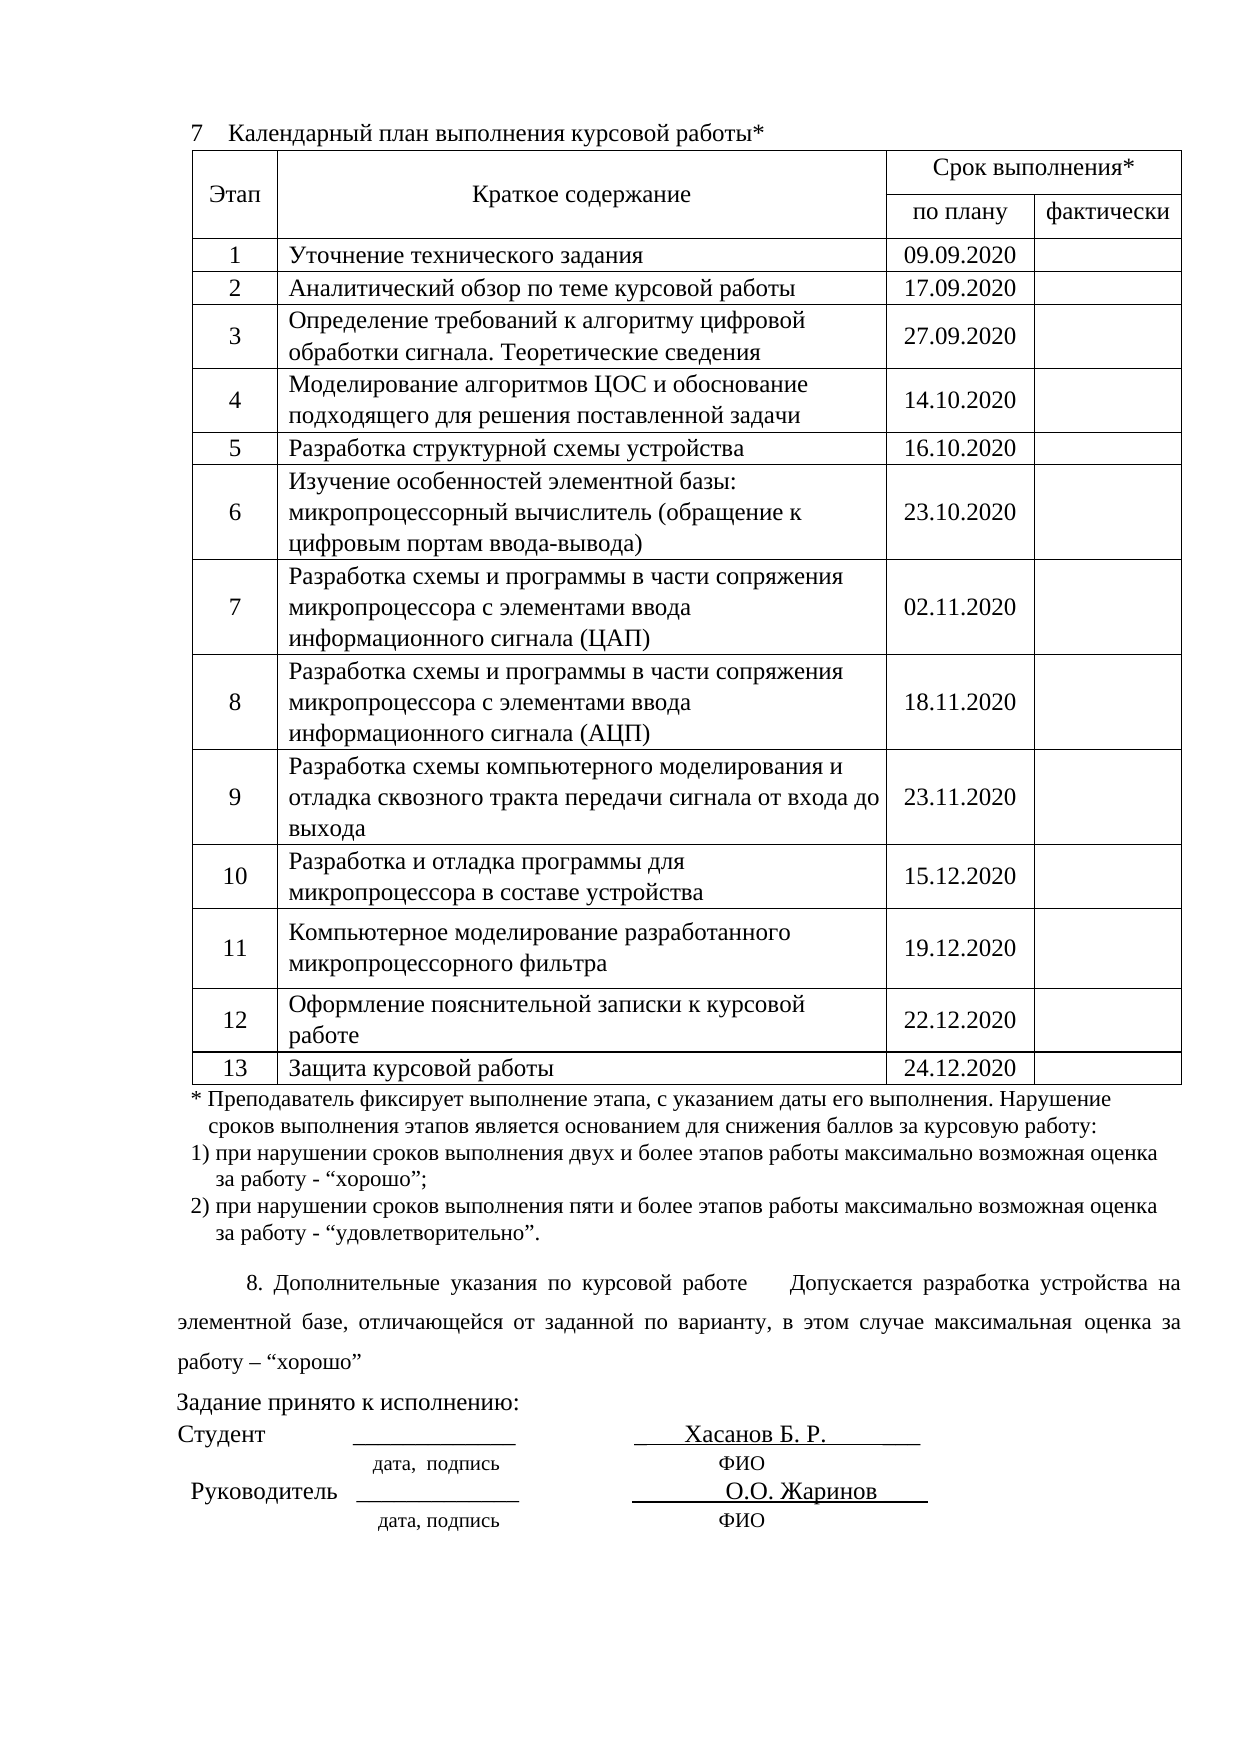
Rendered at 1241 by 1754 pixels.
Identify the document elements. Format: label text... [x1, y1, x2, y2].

table_cell 6 [193, 465, 277, 559]
table_cell фактически [1035, 195, 1181, 238]
table_cell 3 [193, 305, 277, 368]
table_cell 23.10.2020 [887, 465, 1034, 559]
table_cell [1035, 909, 1181, 988]
table_cell Разработка схемы компьютерного моделирования и отладка сквозного тракта передачи сигнала от входа до выхода [278, 750, 886, 844]
table_cell [1035, 239, 1181, 271]
table_cell [1035, 272, 1181, 304]
text Студент _____________ _ Хасанов Б. Р. ___ [177, 1419, 1181, 1448]
table_cell 7 [193, 560, 277, 654]
text дата, подпись ФИО [190, 1508, 1181, 1532]
table_cell [1035, 750, 1181, 844]
table_header Этап [193, 151, 277, 238]
table_cell 15.12.2020 [887, 845, 1034, 908]
table_cell 22.12.2020 [887, 989, 1034, 1051]
text * Преподаватель фиксирует выполнение этапа, с указанием даты его выполнения. Нарушение сроков выполнения этапов является основанием для снижения баллов за курсовую работу: [190, 1085, 1181, 1138]
table_cell [1035, 465, 1181, 559]
table_cell 9 [193, 750, 277, 844]
table_header Срок выполнения* [887, 151, 1181, 194]
table_cell 16.10.2020 [887, 433, 1034, 464]
table_cell [1035, 989, 1181, 1051]
table_cell 17.09.2020 [887, 272, 1034, 304]
list при нарушении сроков выполнения двух и более этапов работы максимально возможная оценка за работу - “хорошо”; [190, 1139, 1181, 1192]
table_cell 27.09.2020 [887, 305, 1034, 368]
table_header Краткое содержание [278, 151, 886, 238]
table_cell Защита курсовой работы [278, 1053, 886, 1084]
list при нарушении сроков выполнения пяти и более этапов работы максимально возможная оценка за работу - “удовлетворительно”. [190, 1192, 1181, 1245]
table_cell 1 [193, 239, 277, 271]
table_cell 11 [193, 909, 277, 988]
table_cell по плану [887, 195, 1034, 238]
table_cell 02.11.2020 [887, 560, 1034, 654]
table_cell Оформление пояснительной записки к курсовой работе [278, 989, 886, 1051]
table_cell Изучение особенностей элементной базы: микропроцессорный вычислитель (обращение к цифровым портам ввода-вывода) [278, 465, 886, 559]
table_cell Разработка и отладка программы для микропроцессора в составе устройства [278, 845, 886, 908]
table_cell Разработка схемы и программы в части сопряжения микропроцессора с элементами ввода информационного сигнала (АЦП) [278, 655, 886, 749]
table_cell 10 [193, 845, 277, 908]
table_cell [1035, 845, 1181, 908]
text Руководитель _____________ _______О.О. Жаринов __ [190, 1476, 1181, 1505]
text 8. Дополнительные указания по курсовой работе Допускается разработка устройства на элементной базе, отличающейся от заданной по варианту, в этом случае максимальная оценка за работу – “хорошо” [177, 1269, 1181, 1374]
table_cell 19.12.2020 [887, 909, 1034, 988]
table_cell Разработка схемы и программы в части сопряжения микропроцессора с элементами ввода информационного сигнала (ЦАП) [278, 560, 886, 654]
table_cell 18.11.2020 [887, 655, 1034, 749]
table_cell Моделирование алгоритмов ЦОС и обоснование подходящего для решения поставленной задачи [278, 369, 886, 432]
table_cell 2 [193, 272, 277, 304]
text Задание принято к исполнению: [176, 1387, 1181, 1416]
text дата, подпись ФИО [190, 1450, 1181, 1474]
table_cell [1035, 560, 1181, 654]
table_cell Аналитический обзор по теме курсовой работы [278, 272, 886, 304]
table_cell Компьютерное моделирование разработанного микропроцессорного фильтра [278, 909, 886, 988]
table_cell 12 [193, 989, 277, 1051]
table_cell [1035, 433, 1181, 464]
table_cell [1035, 305, 1181, 368]
text 7 Календарный план выполнения курсовой работы* [190, 118, 1181, 147]
table_cell 09.09.2020 [887, 239, 1034, 271]
table_cell Уточнение технического задания [278, 239, 886, 271]
table_cell 24.12.2020 [887, 1053, 1034, 1084]
table_cell 23.11.2020 [887, 750, 1034, 844]
table_cell Определение требований к алгоритму цифровой обработки сигнала. Теоретические сведения [278, 305, 886, 368]
table_cell [1035, 369, 1181, 432]
table_cell 5 [193, 433, 277, 464]
table_cell [1035, 1053, 1181, 1084]
table_cell 14.10.2020 [887, 369, 1034, 432]
table_cell Разработка структурной схемы устройства [278, 433, 886, 464]
table_cell 13 [193, 1053, 277, 1084]
table_cell 8 [193, 655, 277, 749]
table_cell 4 [193, 369, 277, 432]
table_cell [1035, 655, 1181, 749]
